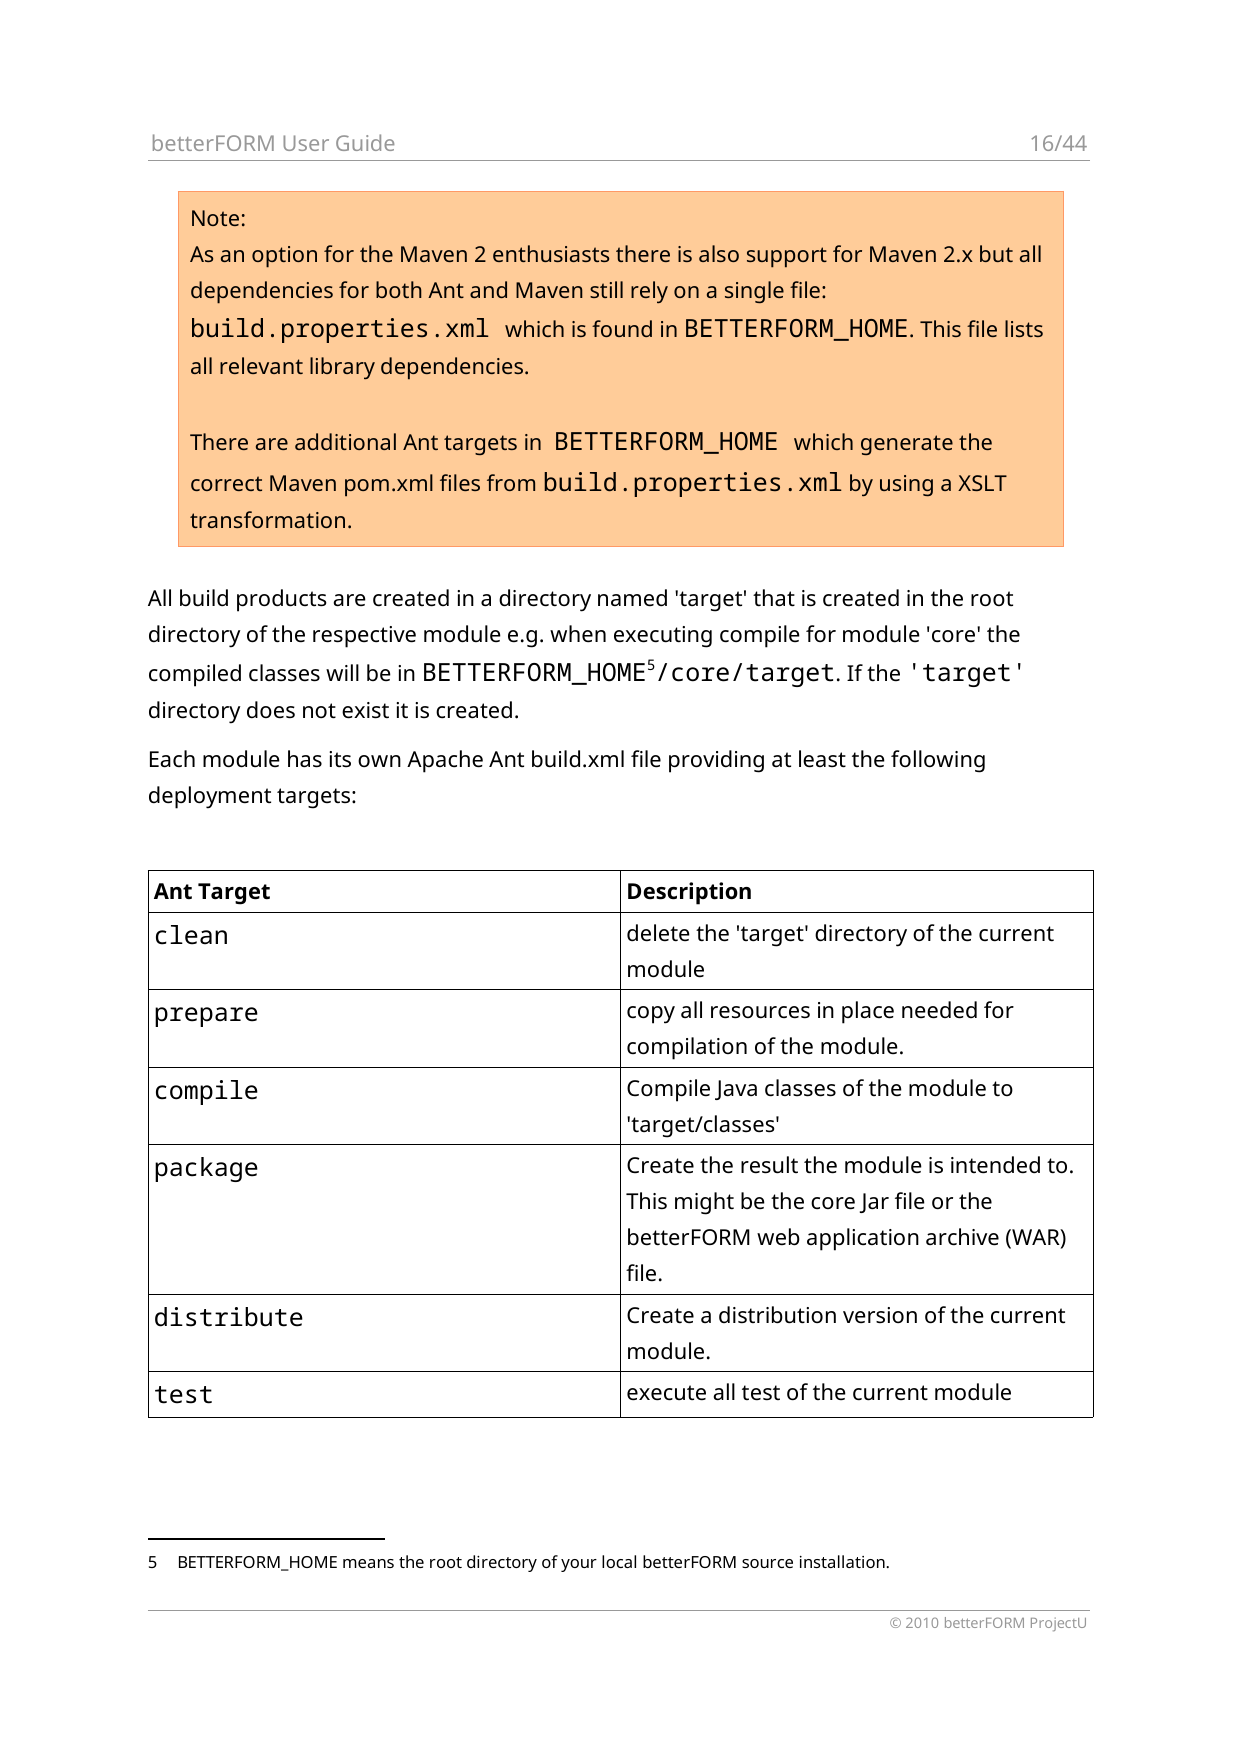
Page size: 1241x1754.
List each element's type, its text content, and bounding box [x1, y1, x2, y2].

table_cell Create a distribution version of the current module. [621, 1295, 1093, 1371]
table_cell distribute [149, 1295, 620, 1371]
table_cell execute all test of the current module [621, 1372, 1093, 1417]
table_cell clean [149, 913, 620, 989]
text BETTERFORM_HOME means the root directory of your local betterFORM source installation. [148, 1551, 1093, 1574]
text Each module has its own Apache Ant build.xml file providing at least the following deployment targets: [148, 744, 1090, 810]
table_cell Compile Java classes of the module to 'target/classes' [621, 1068, 1093, 1144]
table_cell compile [149, 1068, 620, 1144]
table_cell copy all resources in place needed for compilation of the module. [621, 990, 1093, 1067]
table_header Ant Target [149, 871, 620, 912]
table_cell prepare [149, 990, 620, 1067]
text All build products are created in a directory named 'target' that is created in the root directory of the respective module e.g. when executing compile for module 'core' the compiled classes will be in BETTERFORM_HOME/core/target. If the 'target' directory does not exist it is created. [148, 583, 1090, 725]
table_cell Create the result the module is intended to. This might be the core Jar file or the betterFORM web application archive (WAR) file. [621, 1145, 1093, 1294]
table_cell delete the 'target' directory of the current module [621, 913, 1093, 989]
table_cell test [149, 1372, 620, 1417]
table_cell package [149, 1145, 620, 1294]
text Note: As an option for the Maven 2 enthusiasts there is also support for Maven 2.x but all dependencies for both Ant and Maven still rely on a single file: build.properties.xml which is found in BETTERFORM_HOME. This file lists all relevant library dependencies. There are additional Ant targets in BETTERFORM_HOME which generate the correct Maven pom.xml files from build.properties.xml by using a XSLT trans­formation. [179, 192, 1063, 546]
table_header Description [621, 871, 1093, 912]
